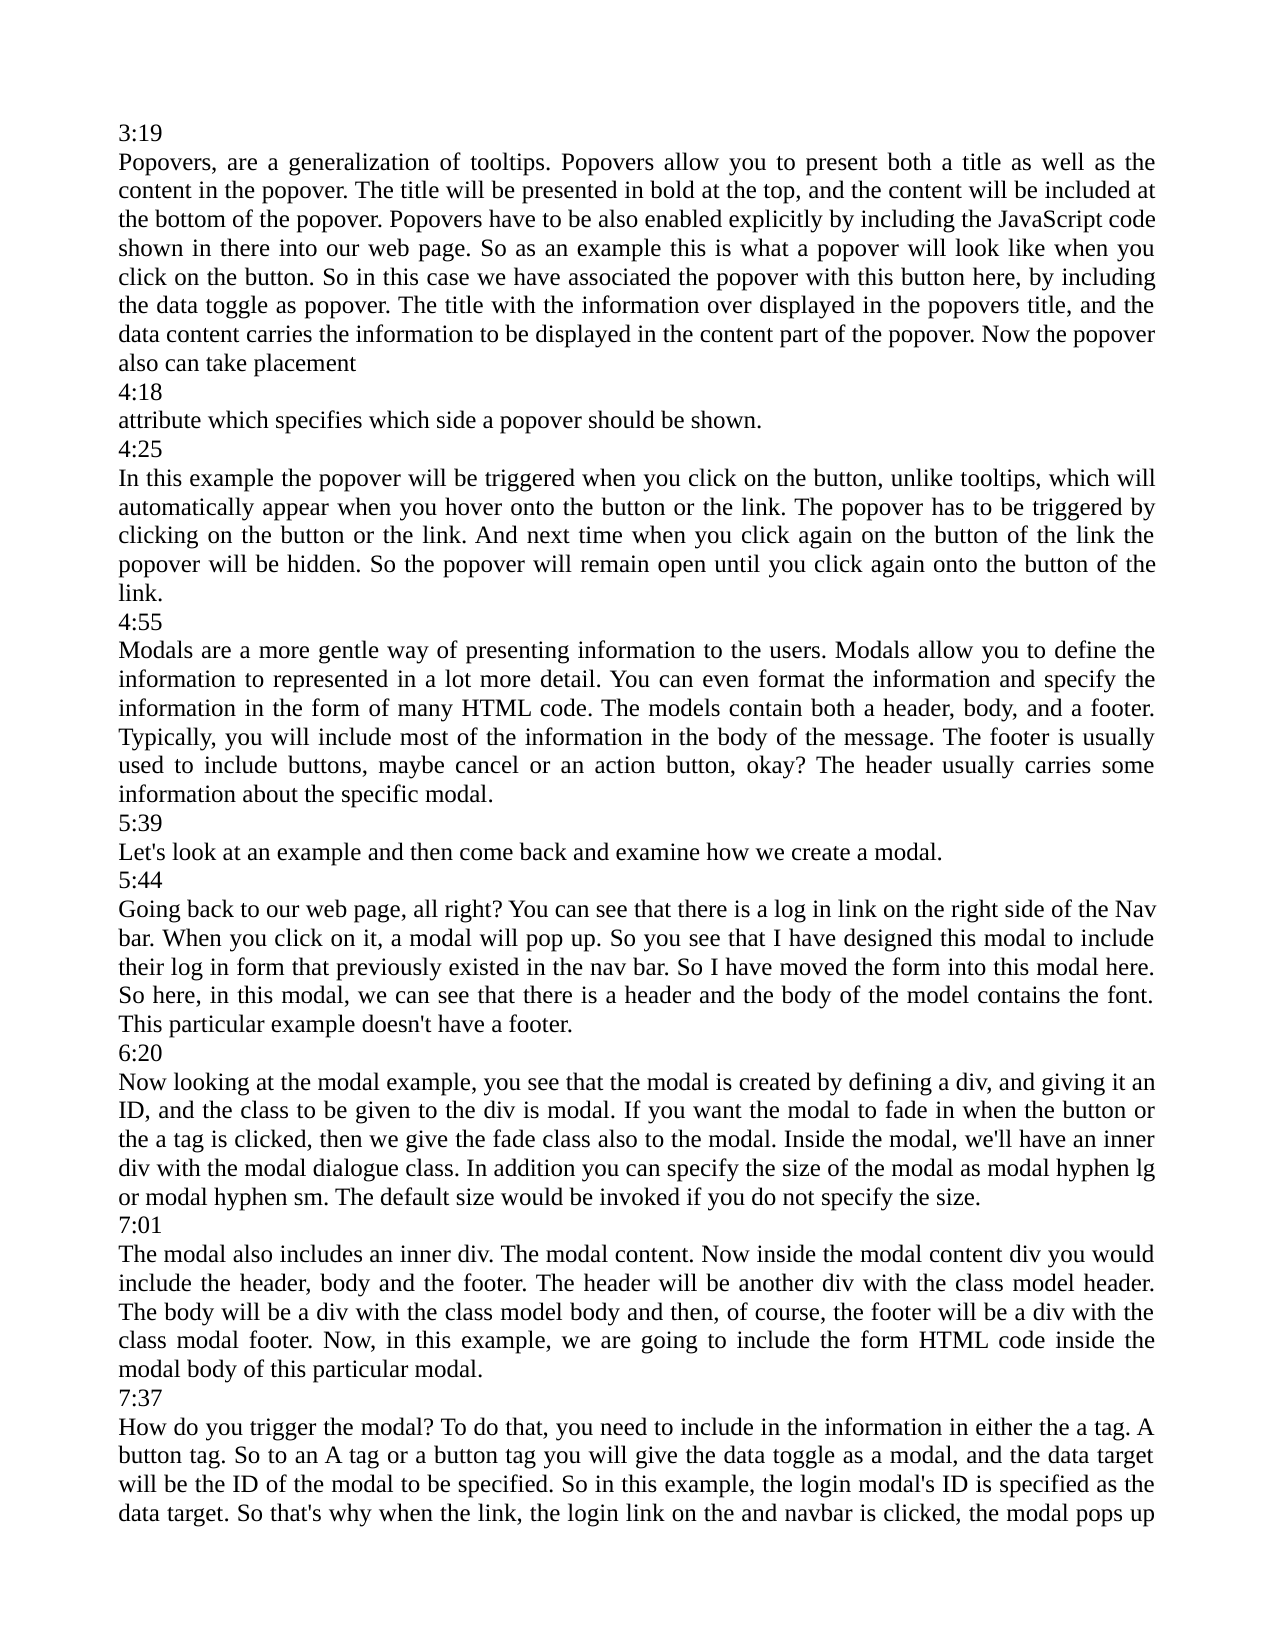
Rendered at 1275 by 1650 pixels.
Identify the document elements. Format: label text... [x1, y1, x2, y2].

text 4:18 [118, 377, 1157, 406]
text Let's look at an example and then come back and examine how we create a modal. [118, 837, 1157, 866]
text Popovers, are a generalization of tooltips. Popovers allow you to present both a title as well as the content in the popover. The title will be presented in bold at the top, and the content will be included at the bottom of the popover. Popovers have to be also enabled explicitly by including the JavaScript code shown in there into our web page. So as an example this is what a popover will look like when you click on the button. So in this case we have associated the popover with this button here, by including the data toggle as popover. The title with the information over displayed in the popovers title, and the data content carries the information to be displayed in the content part of the popover. Now the popover also can take placement [118, 147, 1157, 377]
text Now looking at the modal example, you see that the modal is created by defining a div, and giving it an ID, and the class to be given to the div is modal. If you want the modal to fade in when the button or the a tag is clicked, then we give the fade class also to the modal. Inside the modal, we'll have an inner div with the modal dialogue class. In addition you can specify the size of the modal as modal hyphen lg or modal hyphen sm. The default size would be invoked if you do not specify the size. [118, 1067, 1157, 1211]
text How do you trigger the modal? To do that, you need to include in the information in either the a tag. A button tag. So to an A tag or a button tag you will give the data toggle as a modal, and the data target will be the ID of the modal to be specified. So in this example, the login modal's ID is specified as the data target. So that's why when the link, the login link on the and navbar is clicked, the modal pops up [118, 1412, 1157, 1527]
text 5:39 [118, 808, 1157, 837]
text In this example the popover will be triggered when you click on the button, unlike tooltips, which will automatically appear when you hover onto the button or the link. The popover has to be triggered by clicking on the button or the link. And next time when you click again on the button of the link the popover will be hidden. So the popover will remain open until you click again onto the button of the link. [118, 463, 1157, 607]
text Going back to our web page, all right? You can see that there is a log in link on the right side of the Nav bar. When you click on it, a modal will pop up. So you see that I have designed this modal to include their log in form that previously existed in the nav bar. So I have moved the form into this modal here. So here, in this modal, we can see that there is a header and the body of the model contains the font. This particular example doesn't have a footer. [118, 894, 1157, 1038]
text 5:44 [118, 866, 1157, 894]
text Modals are a more gentle way of presenting information to the users. Modals allow you to define the information to represented in a lot more detail. You can even format the information and specify the information in the form of many HTML code. The models contain both a header, body, and a footer. Typically, you will include most of the information in the body of the message. The footer is usually used to include buttons, maybe cancel or an action button, okay? The header usually carries some information about the specific modal. [118, 636, 1157, 808]
text 7:37 [118, 1383, 1157, 1412]
text 4:55 [118, 607, 1157, 636]
text 7:01 [118, 1211, 1157, 1239]
text 6:20 [118, 1038, 1157, 1067]
text The modal also includes an inner div. The modal content. Now inside the modal content div you would include the header, body and the footer. The header will be another div with the class model header. The body will be a div with the class model body and then, of course, the footer will be a div with the class modal footer. Now, in this example, we are going to include the form HTML code inside the modal body of this particular modal. [118, 1239, 1157, 1383]
text 3:19 [118, 118, 1157, 147]
text 4:25 [118, 434, 1157, 463]
text attribute which specifies which side a popover should be shown. [118, 406, 1157, 434]
